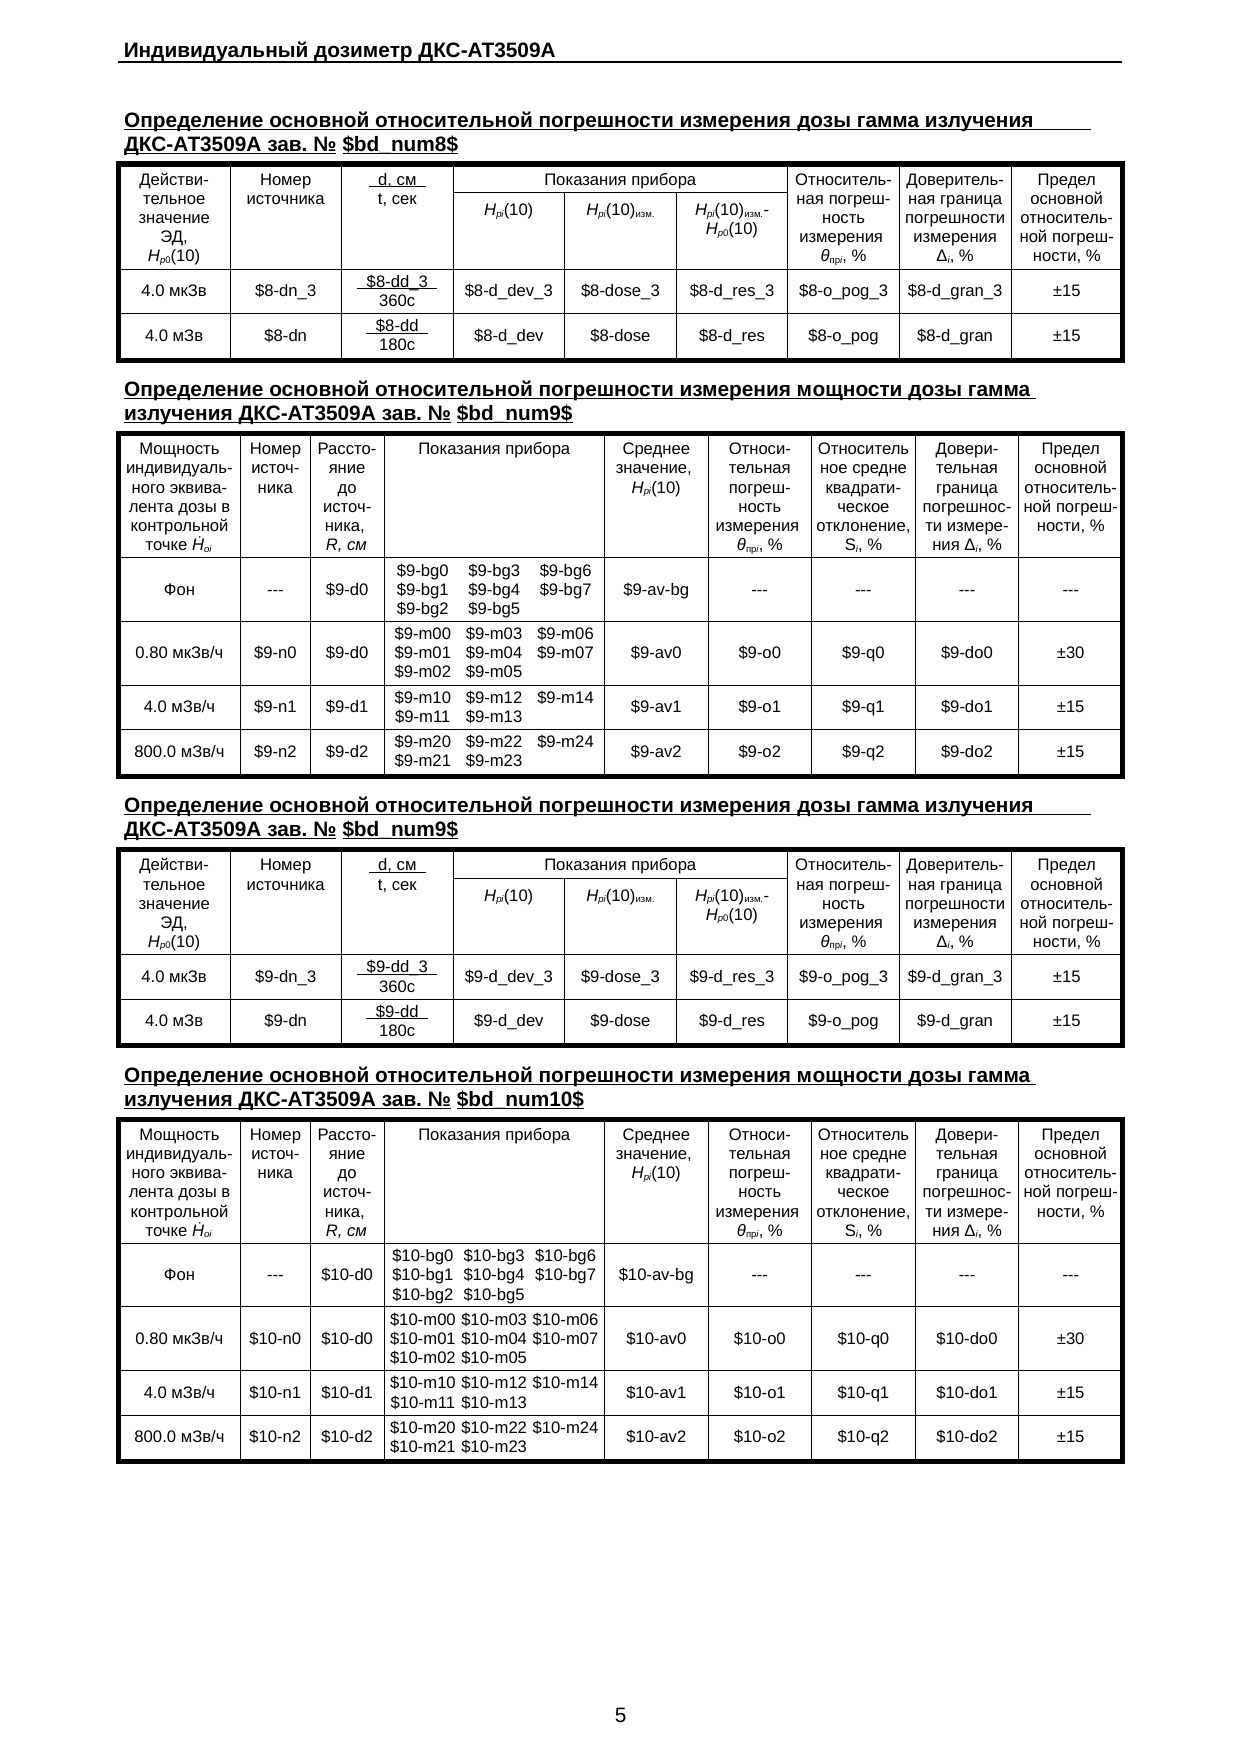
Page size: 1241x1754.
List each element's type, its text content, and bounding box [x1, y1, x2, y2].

table_cell $9-q2 [812, 730, 915, 773]
table_cell $10-bg0 $10-bg1 $10-bg2 $10-bg3 $10-bg4 $10-bg5 $10-bg6 $10-bg7 [385, 1244, 604, 1306]
table_cell $9-do0 [916, 622, 1018, 684]
table_cell $9-o_pog_3 [788, 955, 899, 998]
table_cell Hpi(10)изм. [565, 879, 676, 954]
table_cell --- [916, 558, 1018, 621]
table_cell Показания прибора [454, 167, 787, 192]
table_cell $9-n2 [241, 730, 310, 773]
table_cell Относи-тельная погреш-ность измерения θпрi, % [709, 436, 811, 557]
table_cell Относитель-ная погреш-ность измерения θпрi, % [788, 852, 899, 954]
table_cell Относитель-ная погреш-ность измерения θпрi, % [788, 167, 899, 268]
table_cell --- [241, 558, 310, 621]
table_cell $9-d_dev_3 [454, 955, 564, 998]
table_cell $10-q1 [812, 1371, 915, 1414]
table_cell $9-m20 $9-m21 $9-m22 $9-m23 $9-m24 [385, 730, 604, 773]
table_cell 4.0 мЗв/ч [121, 686, 240, 729]
table_cell 4.0 мЗв/ч [121, 1371, 240, 1414]
table_cell $10-m10 $10-m11 $10-m12 $10-m13 $10-m14 [385, 1371, 604, 1414]
table_cell $10-do0 [916, 1307, 1018, 1370]
table_cell $9-n1 [241, 686, 310, 729]
table_cell ±15 [1012, 1000, 1120, 1043]
table_cell $10-d0 [311, 1244, 384, 1306]
table_cell $10-n0 [241, 1307, 310, 1370]
table_cell Фон [121, 1244, 240, 1306]
table_cell --- [812, 558, 915, 621]
table_cell $9-d_gran [900, 1000, 1011, 1043]
table_cell Hpi(10)изм.-Hp0(10) [677, 193, 787, 268]
table_cell 800.0 мЗв/ч [121, 730, 240, 773]
table_cell Hpi(10) [454, 879, 564, 954]
table_cell $9-d2 [311, 730, 384, 773]
table_cell $10-do2 [916, 1416, 1018, 1459]
table_cell ±15 [1012, 314, 1120, 357]
table_cell $9-q1 [812, 686, 915, 729]
table_cell --- [812, 1244, 915, 1306]
table_cell --- [1019, 1244, 1120, 1306]
table_cell d, см t, сек [342, 167, 453, 268]
table_cell 4.0 мкЗв [121, 270, 230, 313]
table_cell $10-m20 $10-m21 $10-m22 $10-m23 $10-m24 [385, 1416, 604, 1459]
table_cell $9-dn_3 [231, 955, 341, 998]
table_cell $9-dd 180c [342, 1000, 453, 1043]
table_cell $8-d_res_3 [677, 270, 787, 313]
table_cell $8-d_gran_3 [900, 270, 1011, 313]
table_cell Предел основной относитель-ной погреш-ности, % [1019, 436, 1120, 557]
table_cell $10-o2 [709, 1416, 811, 1459]
table_cell $8-d_gran [900, 314, 1011, 357]
table_cell $9-do1 [916, 686, 1018, 729]
table_cell ±15 [1019, 1416, 1120, 1459]
table_cell $10-n1 [241, 1371, 310, 1414]
table_cell $8-o_pog_3 [788, 270, 899, 313]
table_cell 4.0 мЗв [121, 314, 230, 357]
table_cell Доверитель-ная граница погрешности измерения Δi, % [900, 852, 1011, 954]
table_cell $10-o0 [709, 1307, 811, 1370]
table_cell Довери-тельная граница погрешнос-ти измере-ния Δi, % [916, 1122, 1018, 1243]
table_cell $8-d_res [677, 314, 787, 357]
table_cell Действи-тельное значение ЭД, Hp0(10) [121, 167, 230, 268]
table_cell $10-n2 [241, 1416, 310, 1459]
table_cell $9-dd_3 360c [342, 955, 453, 998]
table_cell $9-o_pog [788, 1000, 899, 1043]
table_cell $8-dn_3 [231, 270, 341, 313]
table_cell $8-dose [565, 314, 676, 357]
table_cell $9-d_dev [454, 1000, 564, 1043]
table_cell 4.0 мЗв [121, 1000, 230, 1043]
table_cell $8-dd_3 360c [342, 270, 453, 313]
table_cell $8-dose_3 [565, 270, 676, 313]
table_cell $9-d0 [311, 622, 384, 684]
table_cell $9-d0 [311, 558, 384, 621]
table_cell $9-m10 $9-m11 $9-m12 $9-m13 $9-m14 [385, 686, 604, 729]
table_cell Относительное средне квадрати-ческое отклонение, Si, % [812, 436, 915, 557]
table_cell Номер источ-ника [241, 436, 310, 557]
table_cell $9-n0 [241, 622, 310, 684]
table_cell $9-d_res [677, 1000, 787, 1043]
table_cell Среднее значение, Hpi(10) [605, 436, 708, 557]
table_cell Hpi(10)изм. [565, 193, 676, 268]
table_cell Среднее значение, Hpi(10) [605, 1122, 708, 1243]
table_cell 4.0 мкЗв [121, 955, 230, 998]
table_cell $9-q0 [812, 622, 915, 684]
table_cell $10-m00 $10-m01 $10-m02 $10-m03 $10-m04 $10-m05 $10-m06 $10-m07 [385, 1307, 604, 1370]
table_cell $10-d0 [311, 1307, 384, 1370]
table_cell Доверитель-ная граница погрешности измерения Δi, % [900, 167, 1011, 268]
table_cell $8-d_dev_3 [454, 270, 564, 313]
table_cell $10-o1 [709, 1371, 811, 1414]
table_cell $9-m00 $9-m01 $9-m02 $9-m03 $9-m04 $9-m05 $9-m06 $9-m07 [385, 622, 604, 684]
table_cell $10-d2 [311, 1416, 384, 1459]
table_cell Показания прибора [454, 852, 787, 877]
table_cell $8-dd 180c [342, 314, 453, 357]
table_header Определение основной относительной погрешности измерения мощности дозы гамма излучения ДКС-АТ3509A зав. № $bd_num9$ [118, 363, 1122, 431]
table_cell Показания прибора [385, 1122, 604, 1243]
table_cell $8-dn [231, 314, 341, 357]
table_cell $10-av2 [605, 1416, 708, 1459]
table_cell Номер источника [231, 852, 341, 954]
table_cell Рассто-яние до источ-ника, R, см [311, 1122, 384, 1243]
table_cell 0.80 мкЗв/ч [121, 622, 240, 684]
table_cell Действи-тельное значение ЭД, Hp0(10) [121, 852, 230, 954]
table_cell Предел основной относитель-ной погреш-ности, % [1012, 167, 1120, 268]
table_cell $9-d_gran_3 [900, 955, 1011, 998]
table_cell Относительное средне квадрати-ческое отклонение, Si, % [812, 1122, 915, 1243]
table_cell Фон [121, 558, 240, 621]
table_cell Номер источ-ника [241, 1122, 310, 1243]
table_cell $9-dose_3 [565, 955, 676, 998]
table_cell ±15 [1019, 686, 1120, 729]
table_header Определение основной относительной погрешности измерения дозы гамма излучения ДКС-АТ3509A зав. № $bd_num8$ [118, 93, 1122, 161]
table_cell $8-d_dev [454, 314, 564, 357]
table_cell $8-o_pog [788, 314, 899, 357]
table_header Определение основной относительной погрешности измерения дозы гамма излучения ДКС-АТ3509A зав. № $bd_num9$ [118, 779, 1122, 847]
table_cell $10-av-bg [605, 1244, 708, 1306]
table_cell Рассто-яние до источ-ника, R, см [311, 436, 384, 557]
table_cell ±15 [1012, 955, 1120, 998]
table_cell Номер источника [231, 167, 341, 268]
table_cell $9-d_res_3 [677, 955, 787, 998]
table_cell Hpi(10)изм.-Hp0(10) [677, 879, 787, 954]
table_cell $9-av1 [605, 686, 708, 729]
table_cell --- [916, 1244, 1018, 1306]
table_cell ±15 [1019, 730, 1120, 773]
table_cell Довери-тельная граница погрешнос-ти измере-ния Δi, % [916, 436, 1018, 557]
table_cell $9-dose [565, 1000, 676, 1043]
table_cell Hpi(10) [454, 193, 564, 268]
table_cell ±15 [1012, 270, 1120, 313]
table_cell $9-av-bg [605, 558, 708, 621]
table_cell $10-q0 [812, 1307, 915, 1370]
table_cell --- [709, 558, 811, 621]
table_cell Предел основной относитель-ной погреш-ности, % [1012, 852, 1120, 954]
table_cell --- [1019, 558, 1120, 621]
table_cell ±30 [1019, 622, 1120, 684]
table_cell $10-av1 [605, 1371, 708, 1414]
table_header Определение основной относительной погрешности измерения мощности дозы гамма излучения ДКС-АТ3509A зав. № $bd_num10$ [118, 1048, 1122, 1117]
table_cell $10-q2 [812, 1416, 915, 1459]
table_cell ±30 [1019, 1307, 1120, 1370]
table_cell Мощность индивидуаль-ного эквива-лента дозы в контрольной точке Ḣoi [121, 436, 240, 557]
table_cell $10-av0 [605, 1307, 708, 1370]
table_cell $9-bg0 $9-bg1 $9-bg2 $9-bg3 $9-bg4 $9-bg5 $9-bg6 $9-bg7 [385, 558, 604, 621]
table_cell $9-o2 [709, 730, 811, 773]
table_cell ±15 [1019, 1371, 1120, 1414]
table_cell 0.80 мкЗв/ч [121, 1307, 240, 1370]
table_cell $10-d1 [311, 1371, 384, 1414]
table_cell 800.0 мЗв/ч [121, 1416, 240, 1459]
table_cell $9-dn [231, 1000, 341, 1043]
table_cell $9-o0 [709, 622, 811, 684]
table_cell d, см t, сек [342, 852, 453, 954]
table_cell Мощность индивидуаль-ного эквива-лента дозы в контрольной точке Ḣoi [121, 1122, 240, 1243]
table_cell Относи-тельная погреш-ность измерения θпрi, % [709, 1122, 811, 1243]
table_cell --- [709, 1244, 811, 1306]
table_cell $9-d1 [311, 686, 384, 729]
table_cell $9-av0 [605, 622, 708, 684]
table_cell $10-do1 [916, 1371, 1018, 1414]
table_cell --- [241, 1244, 310, 1306]
table_cell $9-do2 [916, 730, 1018, 773]
table_cell $9-o1 [709, 686, 811, 729]
table_cell $9-av2 [605, 730, 708, 773]
table_cell Предел основной относитель-ной погреш-ности, % [1019, 1122, 1120, 1243]
table_cell Показания прибора [385, 436, 604, 557]
